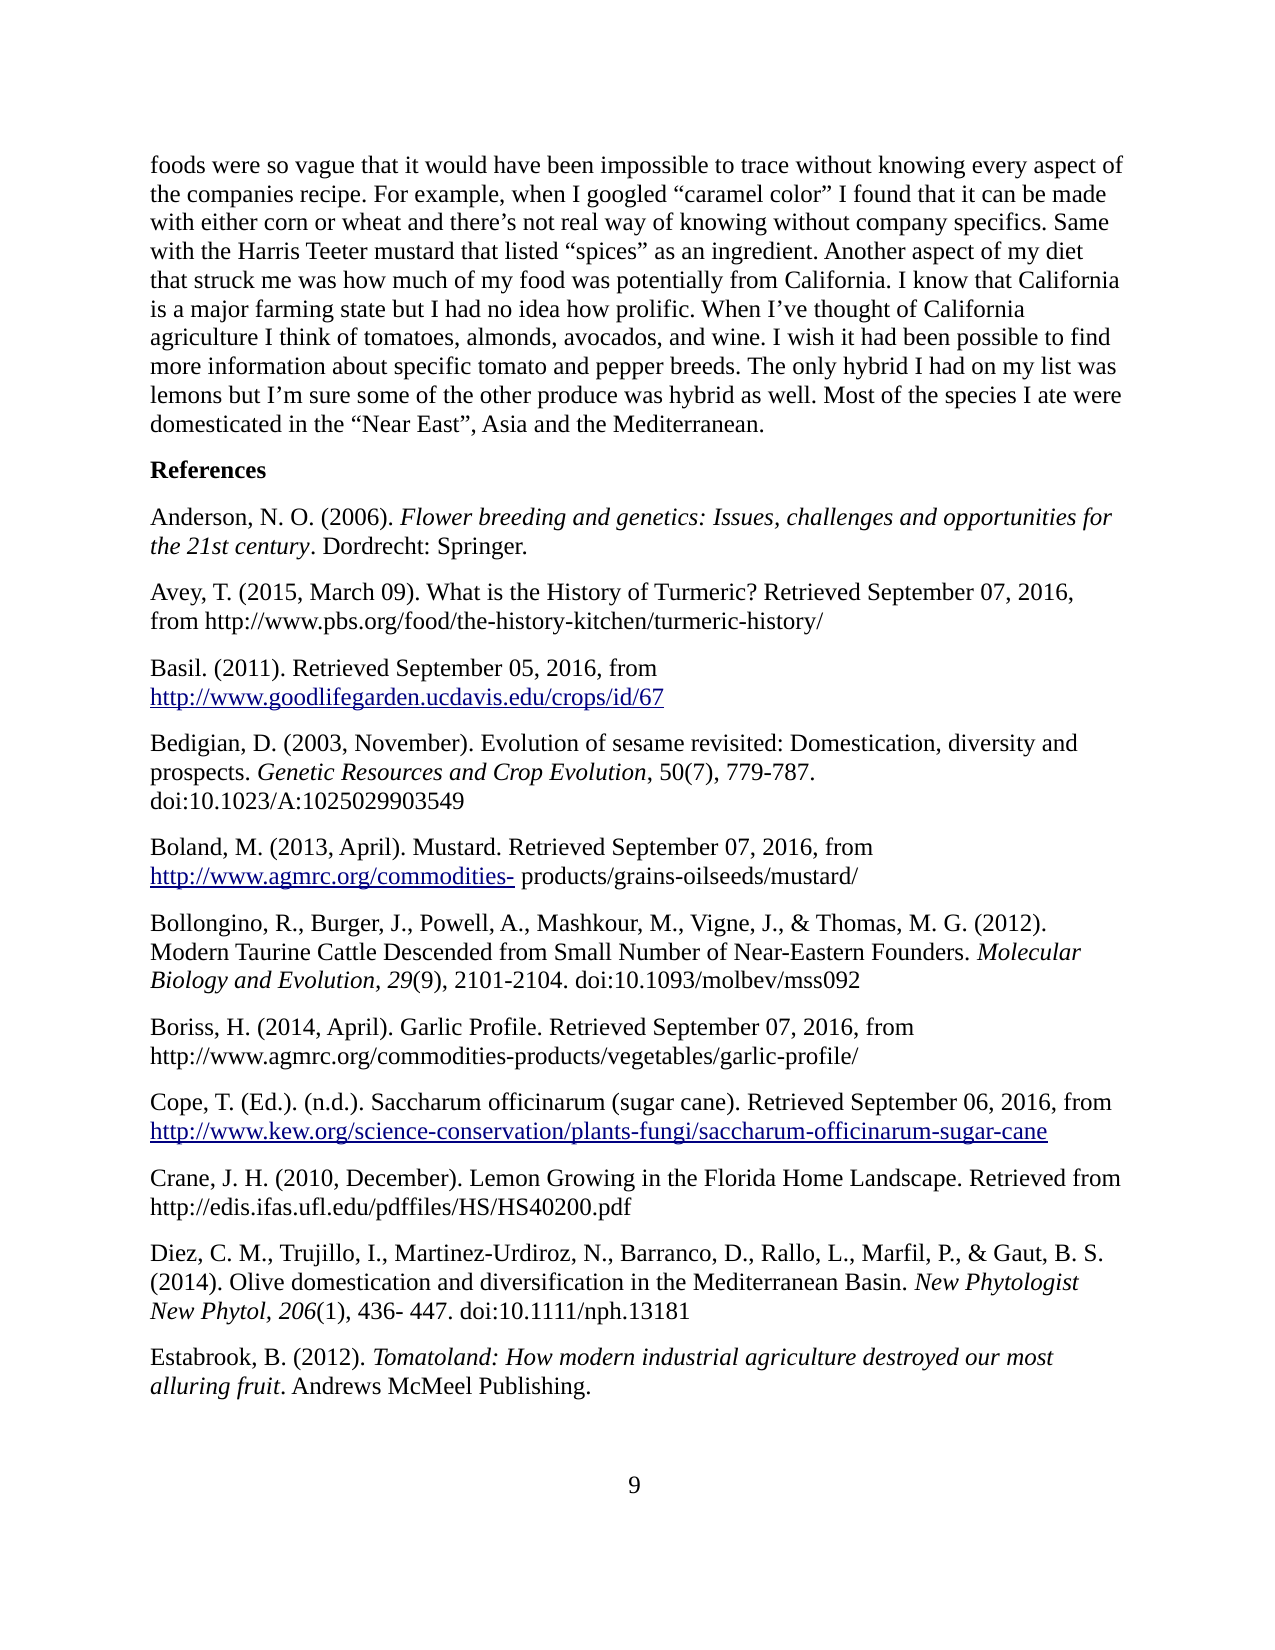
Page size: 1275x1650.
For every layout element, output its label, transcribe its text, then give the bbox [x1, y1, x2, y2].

text Estabrook, B. (2012). Tomatoland: How modern industrial agriculture destroyed our most alluring fruit. Andrews McMeel Publishing. [150, 1342, 1125, 1400]
text foods were so vague that it would have been impossible to trace without knowing every aspect of the companies recipe. For example, when I googled “caramel color” I found that it can be made with either corn or wheat and there’s not real way of knowing without company specifics. Same with the Harris Teeter mustard that listed “spices” as an ingredient. Another aspect of my diet that struck me was how much of my food was potentially from California. I know that California is a major farming state but I had no idea how prolific. When I’ve thought of California agriculture I think of tomatoes, almonds, avocados, and wine. I wish it had been possible to find more information about specific tomato and pepper breeds. The only hybrid I had on my list was lemons but I’m sure some of the other produce was hybrid as well. Most of the species I ate were domesticated in the “Near East”, Asia and the Mediterranean. [150, 150, 1125, 437]
text Anderson, N. O. (2006). Flower breeding and genetics: Issues, challenges and opportunities for the 21st century. Dordrecht: Springer. [150, 502, 1125, 559]
text Basil. (2011). Retrieved September 05, 2016, from http://www.goodlifegarden.ucdavis.edu/crops/id/67 [150, 653, 1125, 710]
text Bollongino, R., Burger, J., Powell, A., Mashkour, M., Vigne, J., & Thomas, M. G. (2012). Modern Taurine Cattle Descended from Small Number of Near-Eastern Founders. Molecular Biology and Evolution, 29(9), 2101-2104. doi:10.1093/molbev/mss092 [150, 908, 1125, 994]
text References [150, 455, 1125, 484]
text Diez, C. M., Trujillo, I., Martinez-Urdiroz, N., Barranco, D., Rallo, L., Marfil, P., & Gaut, B. S. (2014). Olive domestication and diversification in the Mediterranean Basin. New Phytologist New Phytol, 206(1), 436- 447. doi:10.1111/nph.13181 [150, 1238, 1125, 1324]
text Avey, T. (2015, March 09). What is the History of Turmeric? Retrieved September 07, 2016, from http://www.pbs.org/food/the-history-kitchen/turmeric-history/ [150, 577, 1125, 635]
text Boland, M. (2013, April). Mustard. Retrieved September 07, 2016, from http://www.agmrc.org/commodities- products/grains-oilseeds/mustard/ [150, 832, 1125, 890]
text Boriss, H. (2014, April). Garlic Profile. Retrieved September 07, 2016, from http://www.agmrc.org/commodities-products/vegetables/garlic-profile/ [150, 1012, 1125, 1069]
text Bedigian, D. (2003, November). Evolution of sesame revisited: Domestication, diversity and prospects. Genetic Resources and Crop Evolution, 50(7), 779-787. doi:10.1023/A:1025029903549 [150, 728, 1125, 814]
text Cope, T. (Ed.). (n.d.). Saccharum officinarum (sugar cane). Retrieved September 06, 2016, from http://www.kew.org/science-conservation/plants-fungi/saccharum-officinarum-sugar-cane [150, 1087, 1125, 1145]
text Crane, J. H. (2010, December). Lemon Growing in the Florida Home Landscape. Retrieved from http://edis.ifas.ufl.edu/pdffiles/HS/HS40200.pdf [150, 1163, 1125, 1220]
